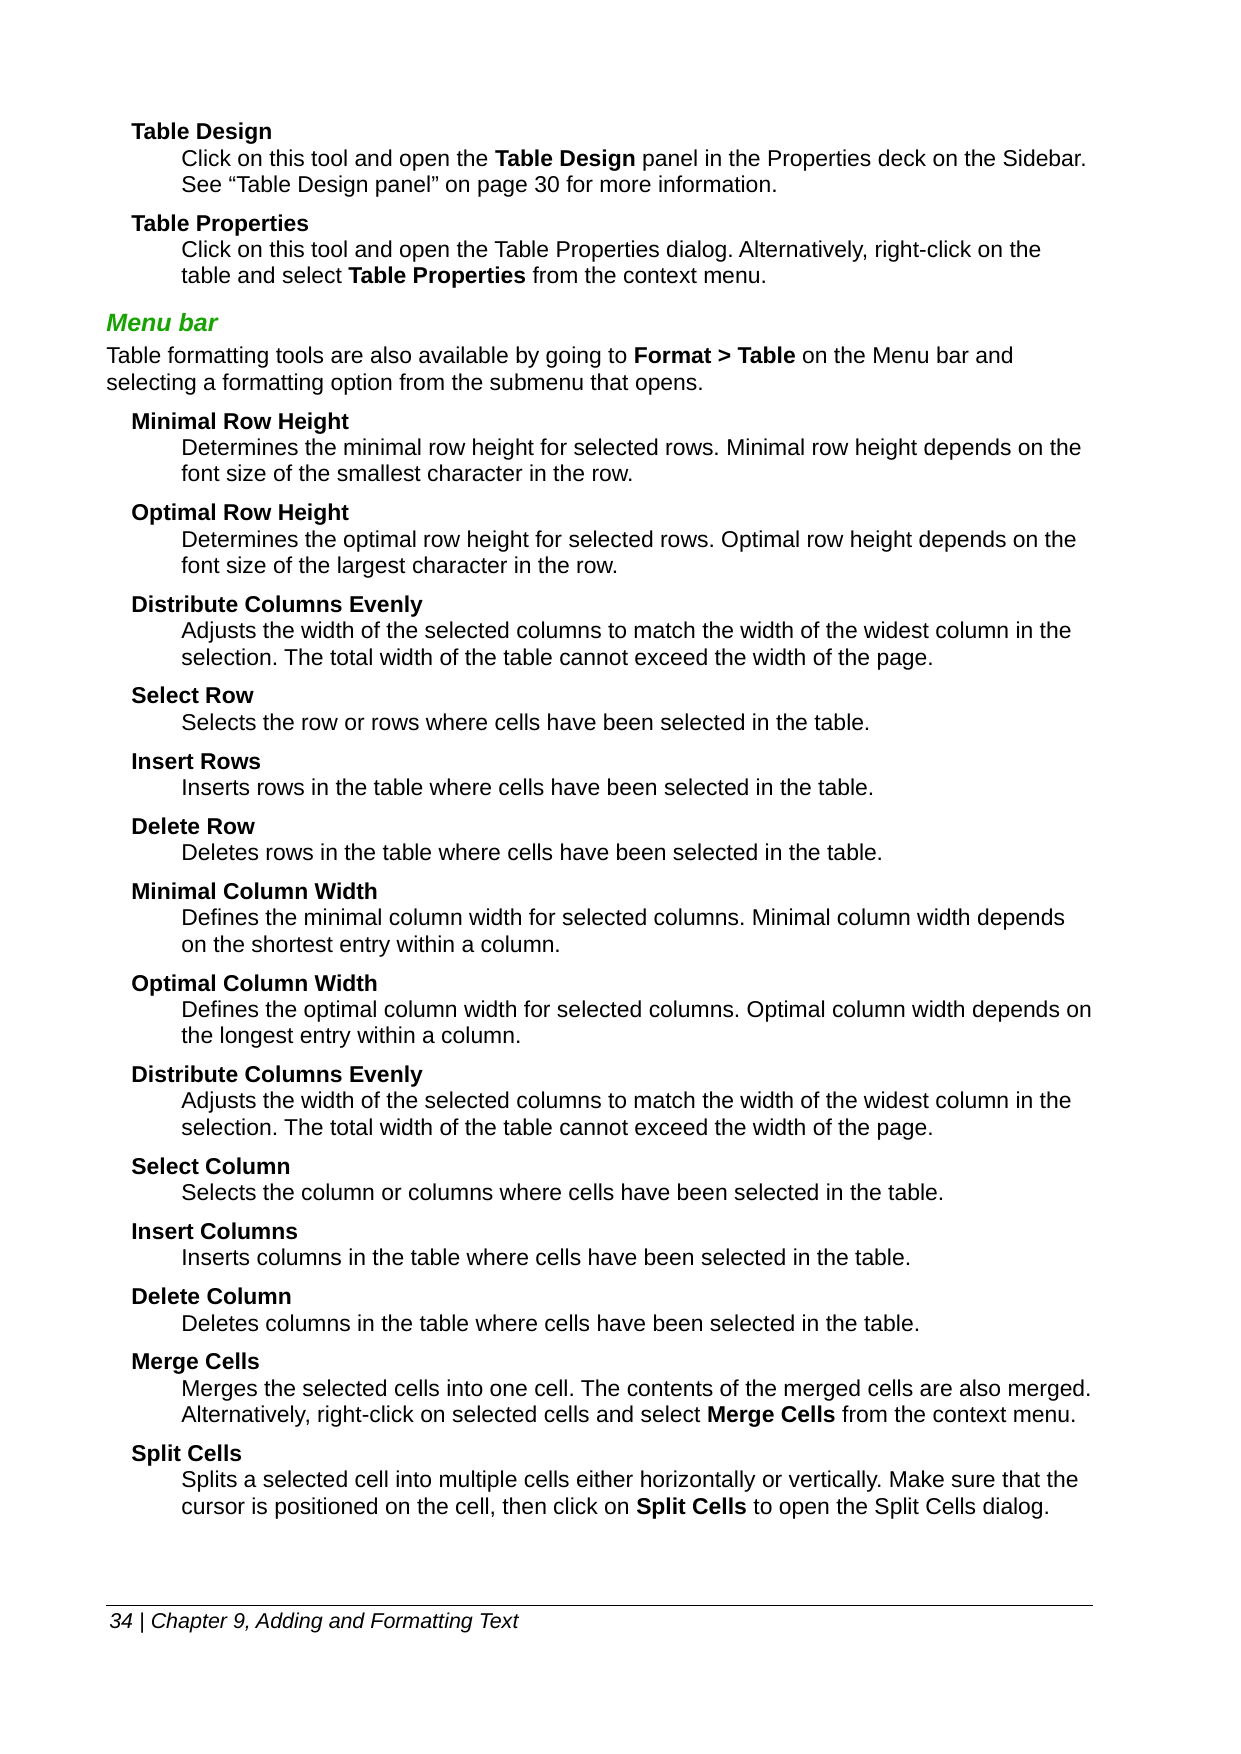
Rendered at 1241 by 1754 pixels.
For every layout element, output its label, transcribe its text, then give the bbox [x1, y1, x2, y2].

text Selects the column or columns where cells have been selected in the table. [181, 1179, 1093, 1205]
text Insert Rows [131, 748, 1093, 774]
text Minimal Column Width [131, 878, 1093, 904]
text Optimal Column Width [131, 969, 1093, 996]
text Selects the row or rows where cells have been selected in the table. [181, 709, 1093, 735]
text Deletes columns in the table where cells have been selected in the table. [181, 1309, 1093, 1336]
text Deletes rows in the table where cells have been selected in the table. [181, 839, 1093, 866]
text Select Column [131, 1153, 1093, 1179]
text Insert Columns [131, 1218, 1093, 1244]
text Table Design [131, 118, 1093, 144]
text Distribute Columns Evenly [131, 591, 1093, 617]
text Delete Column [131, 1283, 1093, 1309]
text Adjusts the width of the selected columns to match the width of the widest column in the selection. The total width of the table cannot exceed the width of the page. [181, 617, 1093, 670]
text Inserts rows in the table where cells have been selected in the table. [181, 774, 1093, 800]
text Determines the minimal row height for selected rows. Minimal row height depends on the font size of the smallest character in the row. [181, 434, 1093, 487]
text Table Properties [131, 210, 1093, 236]
text Distribute Columns Evenly [131, 1061, 1093, 1087]
text Adjusts the width of the selected columns to match the width of the widest column in the selection. The total width of the table cannot exceed the width of the page. [181, 1087, 1093, 1140]
text Splits a selected cell into multiple cells either horizontally or vertically. Make sure that the cursor is positioned on the cell, then click on Split Cells to open the Split Cells dialog. [181, 1466, 1093, 1519]
text Defines the optimal column width for selected columns. Optimal column width depends on the longest entry within a column. [181, 996, 1093, 1049]
text Delete Row [131, 813, 1093, 839]
text Defines the minimal column width for selected columns. Minimal column width depends on the shortest entry within a column. [181, 904, 1093, 957]
text Optimal Row Height [131, 499, 1093, 526]
text Merges the selected cells into one cell. The contents of the merged cells are also merged. Alternatively, right-click on selected cells and select Merge Cells from the context menu. [181, 1375, 1093, 1427]
text Determines the optimal row height for selected rows. Optimal row height depends on the font size of the largest character in the row. [181, 526, 1093, 578]
text Merge Cells [131, 1348, 1093, 1375]
text Click on this tool and open the Table Design panel in the Properties deck on the Sidebar. See “Table Design panel” on page 30 for more information. [181, 144, 1093, 197]
text Select Row [131, 682, 1093, 709]
text Minimal Row Height [131, 408, 1093, 434]
subtitle Menu bar [106, 307, 1093, 336]
text Split Cells [131, 1440, 1093, 1466]
text Inserts columns in the table where cells have been selected in the table. [181, 1244, 1093, 1271]
text Click on this tool and open the Table Properties dialog. Alternatively, right-click on the table and select Table Properties from the context menu. [181, 236, 1093, 289]
list Table formatting tools are also available by going to Format > Table on the Menu bar and selecting a formatting option from the submenu that opens. [106, 342, 1093, 395]
